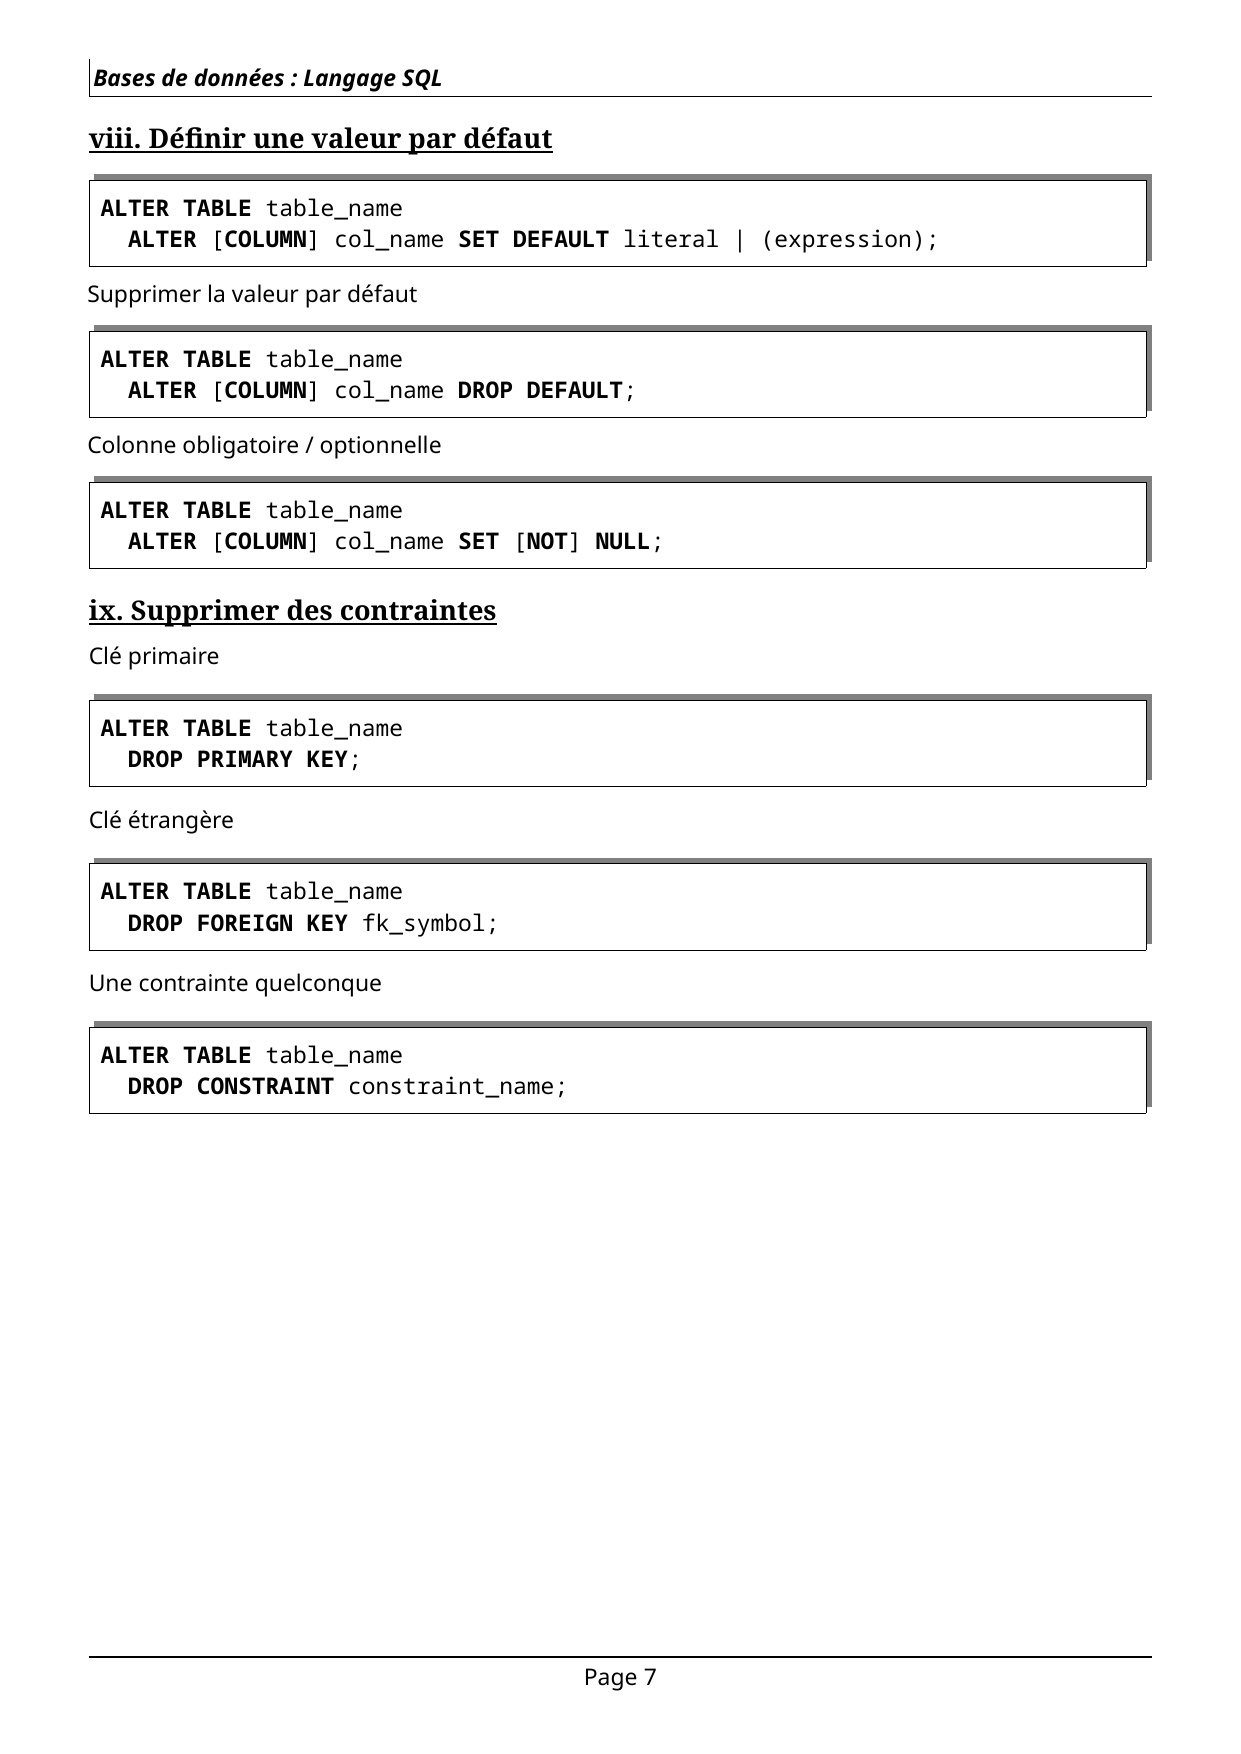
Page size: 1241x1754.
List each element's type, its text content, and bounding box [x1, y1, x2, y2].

text ALTER [COLUMN] col_name SET DEFAULT literal | (expression); [90, 212, 1146, 266]
text DROP PRIMARY KEY; [90, 731, 1146, 786]
text ALTER TABLE table_name [90, 1028, 1146, 1058]
text Clé étrangère [88, 804, 1152, 835]
text ALTER [COLUMN] col_name SET [NOT] NULL; [90, 513, 1146, 568]
text ALTER TABLE table_name [90, 181, 1146, 212]
text Colonne obligatoire / optionnelle [87, 429, 1152, 460]
text DROP FOREIGN KEY fk_symbol; [90, 895, 1146, 950]
text Supprimer la valeur par défaut [87, 278, 1152, 309]
text ALTER TABLE table_name [90, 483, 1146, 513]
text ALTER TABLE table_name [90, 701, 1146, 731]
text DROP CONSTRAINT constraint_name; [90, 1058, 1146, 1113]
text Une contrainte quelconque [88, 967, 1152, 999]
subtitle ix. Supprimer des contraintes [88, 592, 1152, 628]
text ALTER TABLE table_name [90, 332, 1146, 362]
text ALTER [COLUMN] col_name DROP DEFAULT; [90, 362, 1146, 417]
subtitle viii. Définir une valeur par défaut [88, 120, 1152, 157]
text Clé primaire [88, 640, 1152, 672]
text ALTER TABLE table_name [90, 864, 1146, 895]
